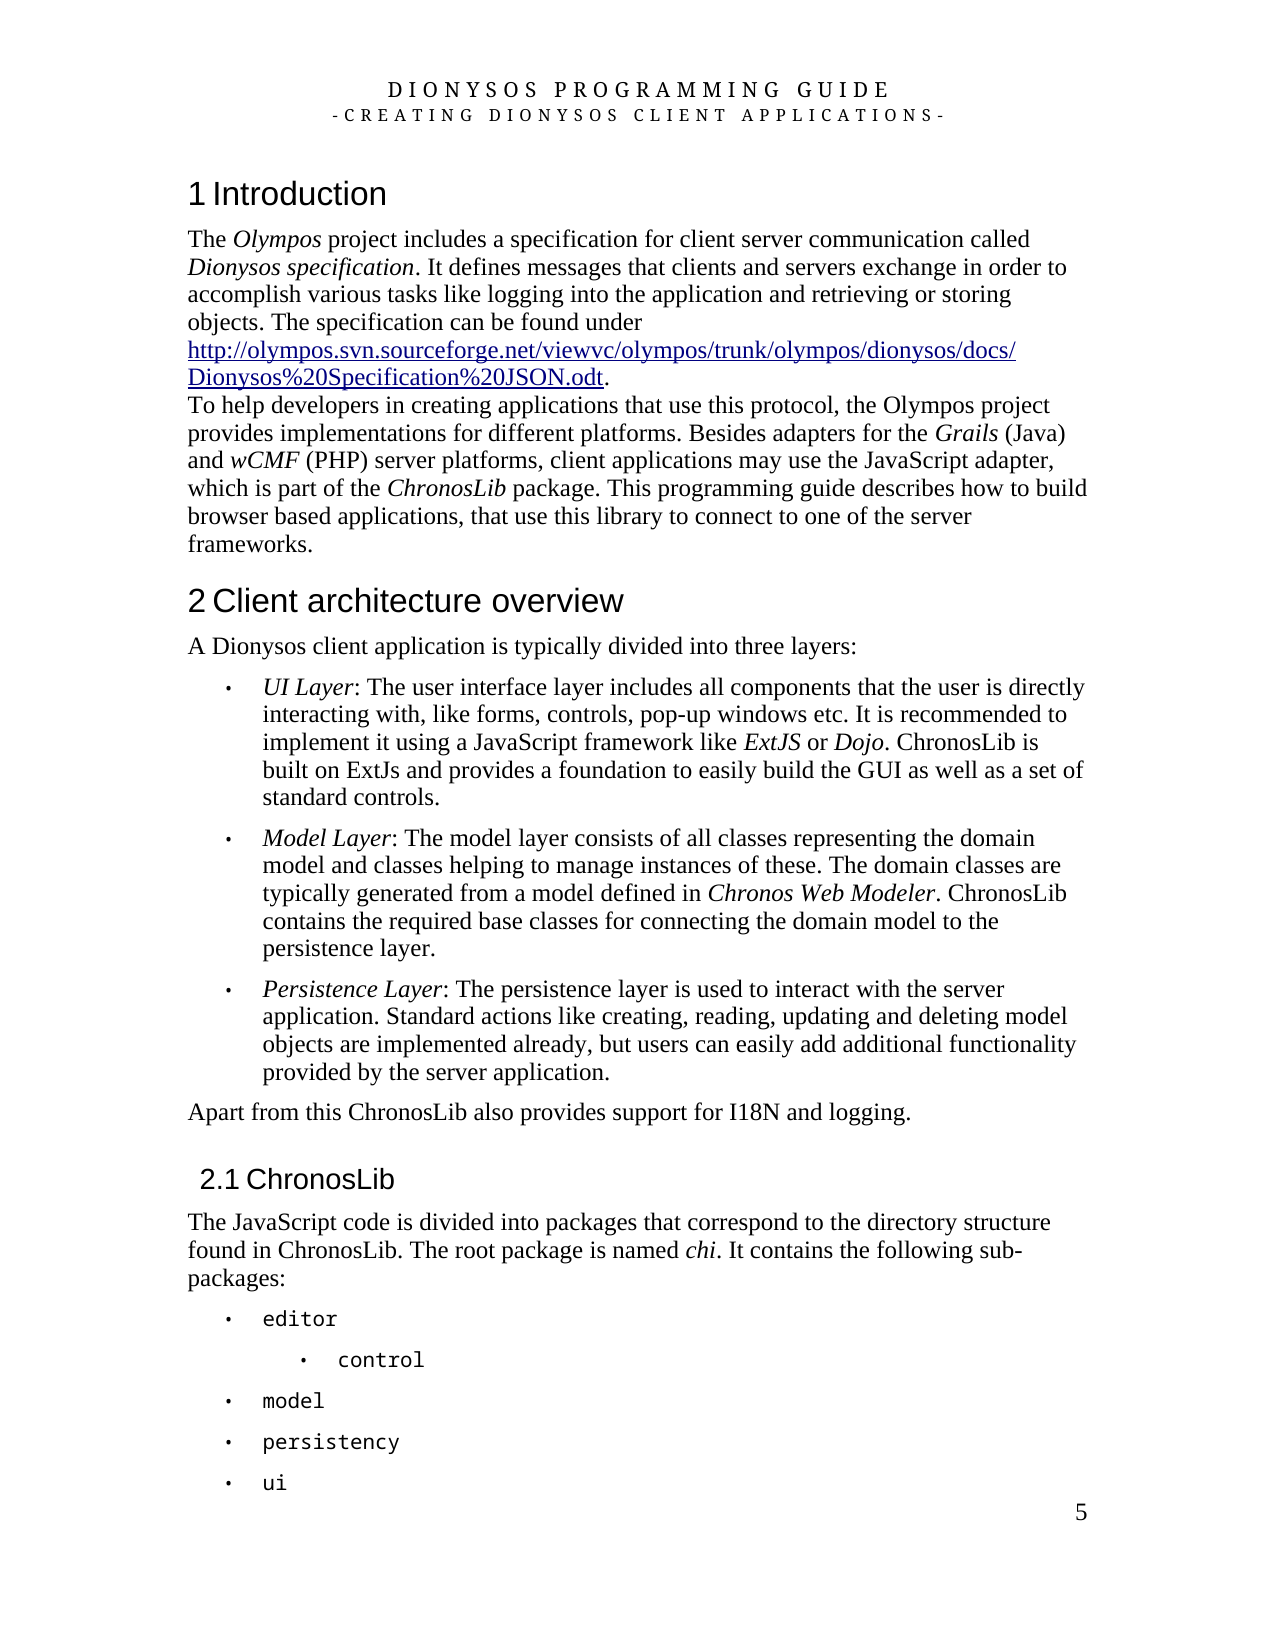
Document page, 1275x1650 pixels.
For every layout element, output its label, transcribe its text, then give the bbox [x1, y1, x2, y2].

list control [300, 1345, 1087, 1373]
list ui [225, 1468, 1087, 1496]
list editor [225, 1304, 1087, 1332]
list UI Layer: The user interface layer includes all components that the user is directly interacting with, like forms, controls, pop-up windows etc. It is recommended to implement it using a JavaScript framework like ExtJS or Dojo. ChronosLib is built on ExtJs and provides a foundation to easily build the GUI as well as a set of standard controls. [225, 673, 1087, 811]
subtitle Client architecture overview [187, 582, 1087, 620]
text The JavaScript code is divided into packages that correspond to the directory structure found in ChronosLib. The root package is named chi. It contains the following sub-packages: [187, 1208, 1087, 1292]
list persistency [225, 1427, 1087, 1455]
subtitle ChronosLib [187, 1163, 1087, 1196]
list model [225, 1386, 1087, 1414]
text A Dionysos client application is typically divided into three layers: [187, 632, 1087, 660]
text The Olympos project includes a specification for client server communication called Dionysos specification. It defines messages that clients and servers exchange in order to accomplish various tasks like logging into the application and retrieving or storing objects. The specification can be found under http://olympos.svn.sourceforge.net/viewvc/olympos/trunk/olympos/dionysos/docs/Dionysos%20Specification%20JSON.odt. [187, 225, 1087, 391]
list Persistence Layer: The persistence layer is used to interact with the server application. Standard actions like creating, reading, updating and deleting model objects are implemented already, but users can easily add additional functionality provided by the server application. [225, 975, 1087, 1086]
text To help developers in creating applications that use this protocol, the Olympos project provides implementations for different platforms. Besides adapters for the Grails (Java) and wCMF (PHP) server platforms, client applications may use the JavaScript adapter, which is part of the ChronosLib package. This programming guide describes how to build browser based applications, that use this library to connect to one of the server frameworks. [187, 391, 1087, 557]
subtitle Introduction [187, 175, 1087, 212]
list Model Layer: The model layer consists of all classes representing the domain model and classes helping to manage instances of these. The domain classes are typically generated from a model defined in Chronos Web Modeler. ChronosLib contains the required base classes for connecting the domain model to the persistence layer. [225, 824, 1087, 962]
text Apart from this ChronosLib also provides support for I18N and logging. [187, 1098, 1087, 1126]
